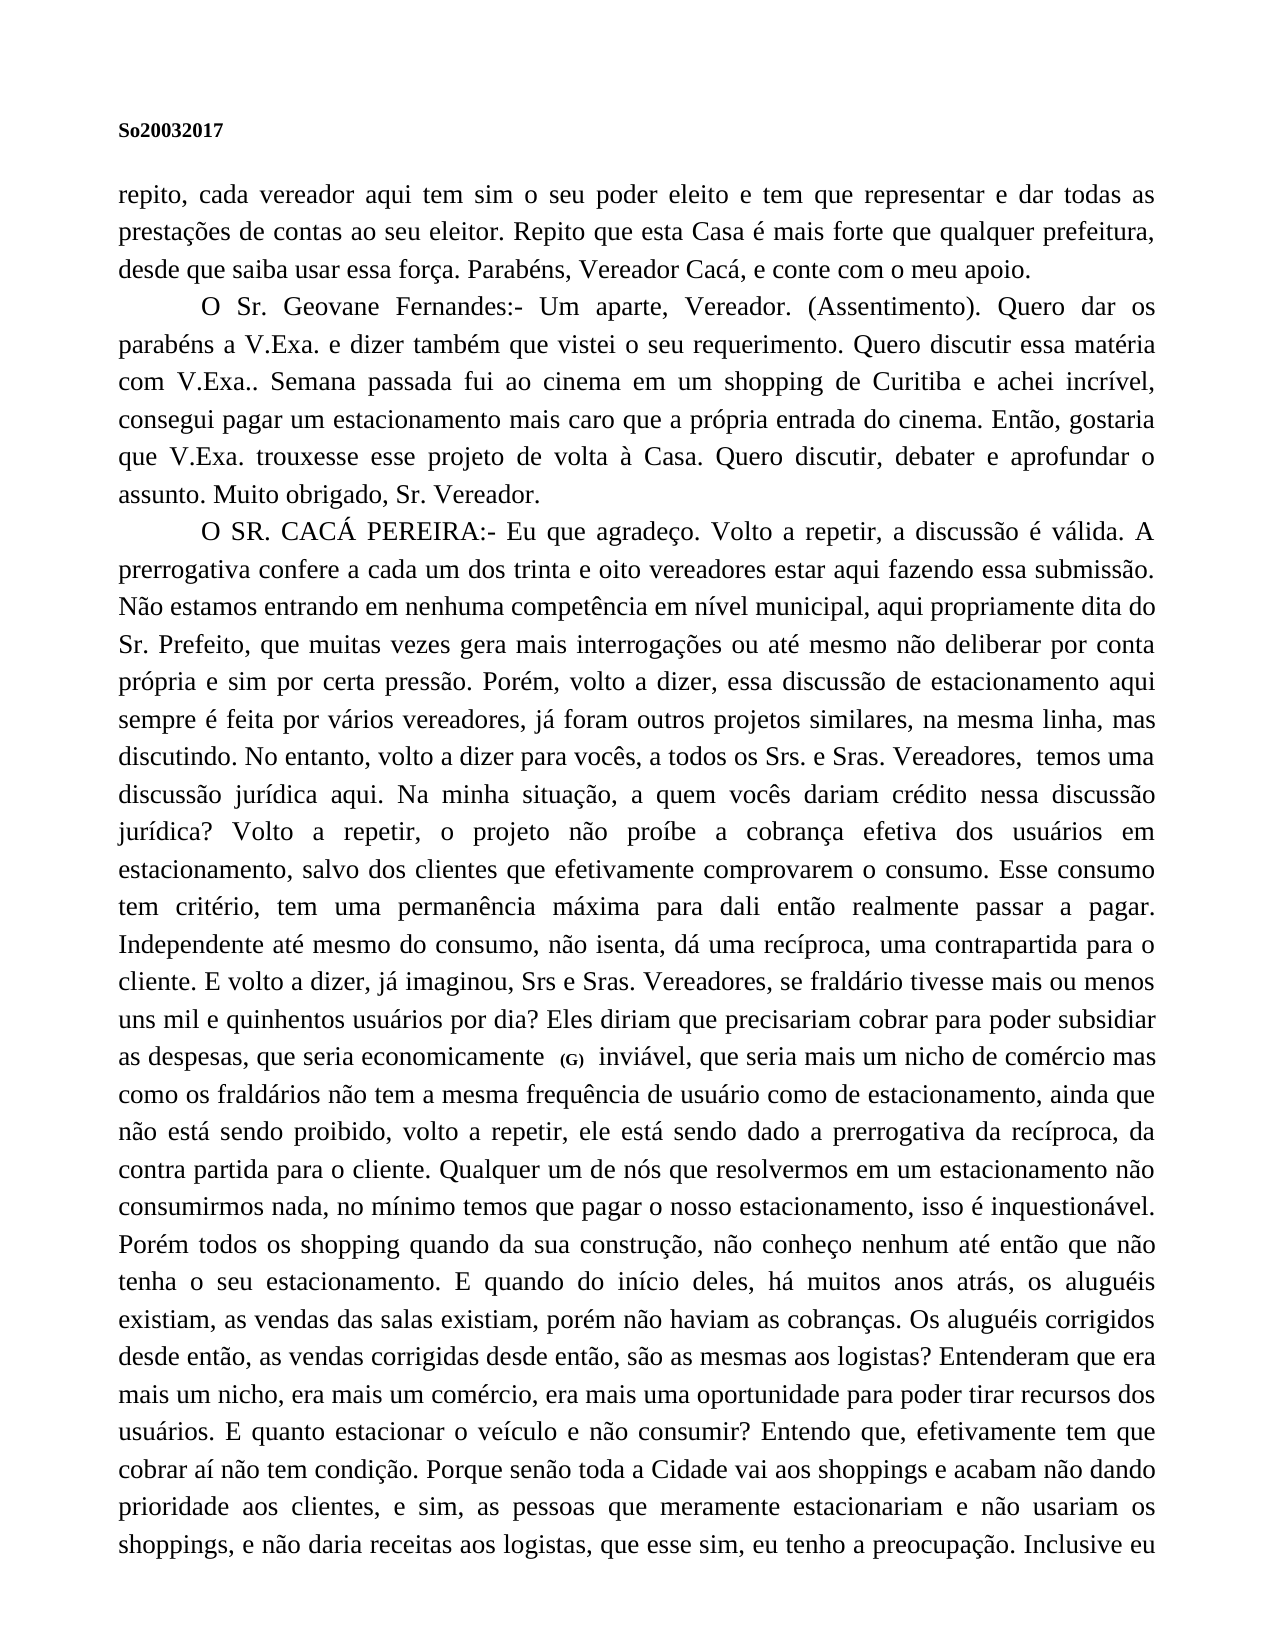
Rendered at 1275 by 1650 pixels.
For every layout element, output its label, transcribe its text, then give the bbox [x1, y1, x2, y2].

text O SR. CACÁ PEREIRA:- Eu que agradeço. Volto a repetir, a discussão é válida. A prerrogativa confere a cada um dos trinta e oito vereadores estar aqui fazendo essa submissão. Não estamos entrando em nenhuma competência em nível municipal, aqui propriamente dita do Sr. Prefeito, que muitas vezes gera mais interrogações ou até mesmo não deliberar por conta própria e sim por certa pressão. Porém, volto a dizer, essa discussão de estacionamento aqui sempre é feita por vários vereadores, já foram outros projetos similares, na mesma linha, mas discutindo. No entanto, volto a dizer para vocês, a todos os Srs. e Sras. Vereadores, temos uma discussão jurídica aqui. Na minha situação, a quem vocês dariam crédito nessa discussão jurídica? Volto a repetir, o projeto não proíbe a cobrança efetiva dos usuários em estacionamento, salvo dos clientes que efetivamente comprovarem o consumo. Esse consumo tem critério, tem uma permanência máxima para dali então realmente passar a pagar. Independente até mesmo do consumo, não isenta, dá uma recíproca, uma contrapartida para o cliente. E volto a dizer, já imaginou, Srs e Sras. Vereadores, se fraldário tivesse mais ou menos uns mil e quinhentos usuários por dia? Eles diriam que precisariam cobrar para poder subsidiar as despesas, que seria economicamente (G) inviável, que seria mais um nicho de comércio mas como os fraldários não tem a mesma frequência de usuário como de estacionamento, ainda que não está sendo proibido, volto a repetir, ele está sendo dado a prerrogativa da recíproca, da contra partida para o cliente. Qualquer um de nós que resolvermos em um estacionamento não consumirmos nada, no mínimo temos que pagar o nosso estacionamento, isso é inquestionável. Porém todos os shopping quando da sua construção, não conheço nenhum até então que não tenha o seu estacionamento. E quando do início deles, há muitos anos atrás, os aluguéis existiam, as vendas das salas existiam, porém não haviam as cobranças. Os aluguéis corrigidos desde então, as vendas corrigidas desde então, são as mesmas aos logistas? Entenderam que era mais um nicho, era mais um comércio, era mais uma oportunidade para poder tirar recursos dos usuários. E quanto estacionar o veículo e não consumir? Entendo que, efetivamente tem que cobrar aí não tem condição. Porque senão toda a Cidade vai aos shoppings e acabam não dando prioridade aos clientes, e sim, as pessoas que meramente estacionariam e não usariam os shoppings, e não daria receitas aos logistas, que esse sim, eu tenho a preocupação. Inclusive eu [118, 509, 1157, 1559]
text repito, cada vereador aqui tem sim o seu poder eleito e tem que representar e dar todas as prestações de contas ao seu eleitor. Repito que esta Casa é mais forte que qualquer prefeitura, desde que saiba usar essa força. Parabéns, Vereador Cacá, e conte com o meu apoio. [118, 172, 1157, 284]
text O Sr. Geovane Fernandes:- Um aparte, Vereador. (Assentimento). Quero dar os parabéns a V.Exa. e dizer também que vistei o seu requerimento. Quero discutir essa matéria com V.Exa.. Semana passada fui ao cinema em um shopping de Curitiba e achei incrível, consegui pagar um estacionamento mais caro que a própria entrada do cinema. Então, gostaria que V.Exa. trouxesse esse projeto de volta à Casa. Quero discutir, debater e aprofundar o assunto. Muito obrigado, Sr. Vereador. [118, 284, 1157, 509]
